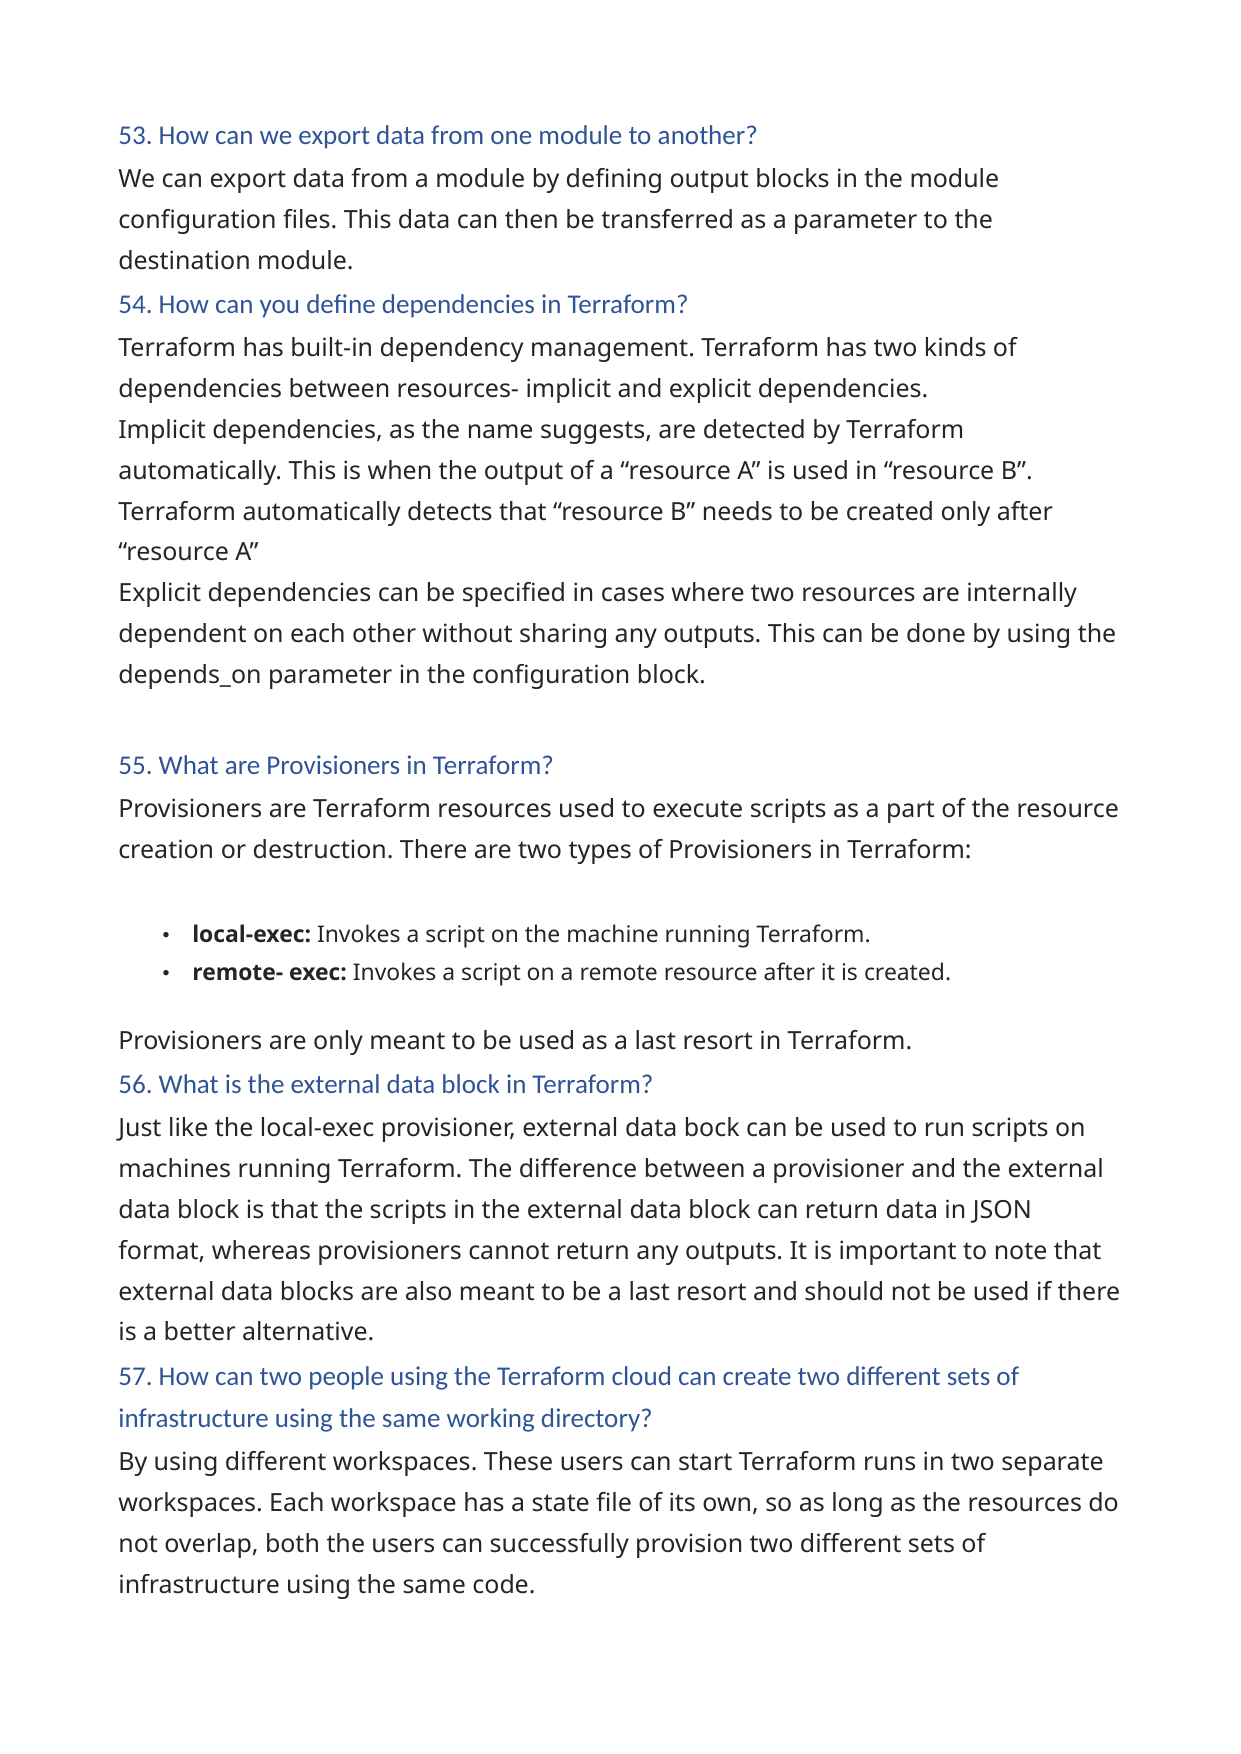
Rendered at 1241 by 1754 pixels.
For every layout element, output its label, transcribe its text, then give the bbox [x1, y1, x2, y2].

subtitle 54. How can you define dependencies in Terraform? [118, 287, 1122, 320]
text By using different workspaces. These users can start Terraform runs in two separate workspaces. Each workspace has a state file of its own, so as long as the resources do not overlap, both the users can successfully provision two different sets of infrastructure using the same code. [118, 1444, 1122, 1601]
text We can export data from a module by defining output blocks in the module configuration files. This data can then be transferred as a parameter to the destination module. [118, 161, 1122, 276]
list remote- exec: Invokes a script on a remote resource after it is created. [162, 956, 1122, 987]
text Terraform has built-in dependency management. Terraform has two kinds of dependencies between resources- implicit and explicit dependencies. [118, 330, 1122, 405]
text Just like the local-exec provisioner, external data bock can be used to run scripts on machines running Terraform. The difference between a provisioner and the external data block is that the scripts in the external data block can return data in JSON format, whereas provisioners cannot return any outputs. It is important to note that external data blocks are also meant to be a last resort and should not be used if there is a better alternative. [118, 1110, 1122, 1348]
subtitle 56. What is the external data block in Terraform? [118, 1067, 1122, 1100]
text Explicit dependencies can be specified in cases where two resources are internally dependent on each other without sharing any outputs. This can be done by using the depends_on parameter in the configuration block. [118, 575, 1122, 691]
subtitle 55. What are Provisioners in Terraform? [118, 748, 1122, 781]
text Implicit dependencies, as the name suggests, are detected by Terraform automatically. This is when the output of a “resource A” is used in “resource B”. Terraform automatically detects that “resource B” needs to be created only after “resource A” [118, 411, 1122, 568]
subtitle 57. How can two people using the Terraform cloud can create two different sets of infrastructure using the same working directory? [118, 1359, 1122, 1434]
text Provisioners are only meant to be used as a last resort in Terraform. [118, 1022, 1122, 1056]
list local-exec: Invokes a script on the machine running Terraform. [162, 918, 1122, 949]
text Provisioners are Terraform resources used to execute scripts as a part of the resource creation or destruction. There are two types of Provisioners in Terraform: [118, 791, 1122, 866]
subtitle 53. How can we export data from one module to another? [118, 118, 1122, 151]
